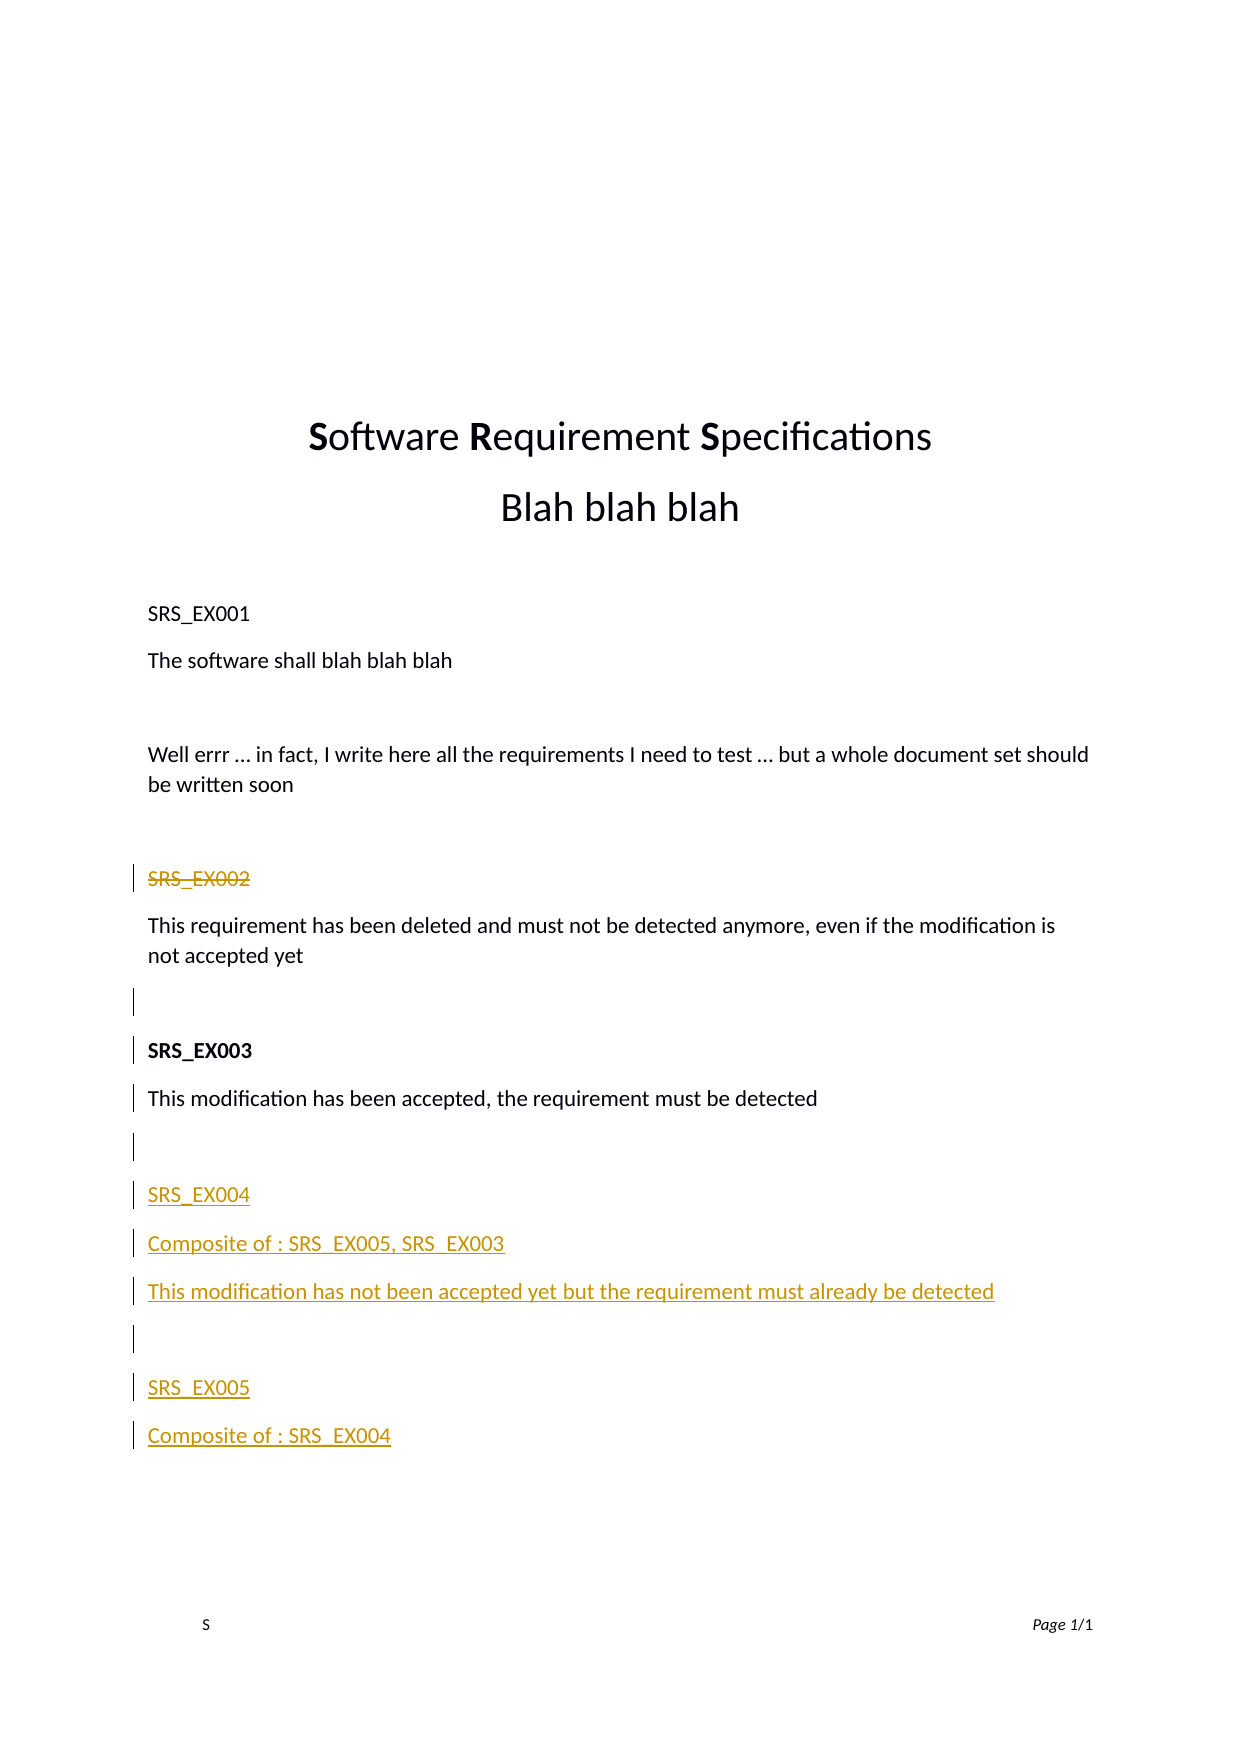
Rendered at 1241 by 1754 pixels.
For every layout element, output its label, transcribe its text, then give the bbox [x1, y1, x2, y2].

text SRS_EX003 [148, 1036, 1092, 1064]
text SRS_EX005 [148, 1373, 1092, 1401]
text This modification has been accepted, the requirement must be detected [148, 1084, 1092, 1112]
text This modification has not been accepted yet but the requirement must already be detected [148, 1277, 1092, 1305]
text Blah blah blah [148, 481, 1092, 532]
text The software shall blah blah blah [148, 646, 1092, 674]
text SRS_EX004 [148, 1181, 1092, 1209]
text Well errr … in fact, I write here all the requirements I need to test … but a whole document set should be written soon [148, 740, 1092, 798]
text Composite of : SRS_EX004 [148, 1421, 1092, 1449]
text SRS_EX001 [148, 599, 1092, 628]
text Software Requirement Specifications [148, 409, 1092, 460]
text This requirement has been deleted and must not be detected anymore, even if the modification is not accepted yet [148, 911, 1092, 969]
text Composite of : SRS_EX005, SRS_EX003 [148, 1229, 1092, 1257]
